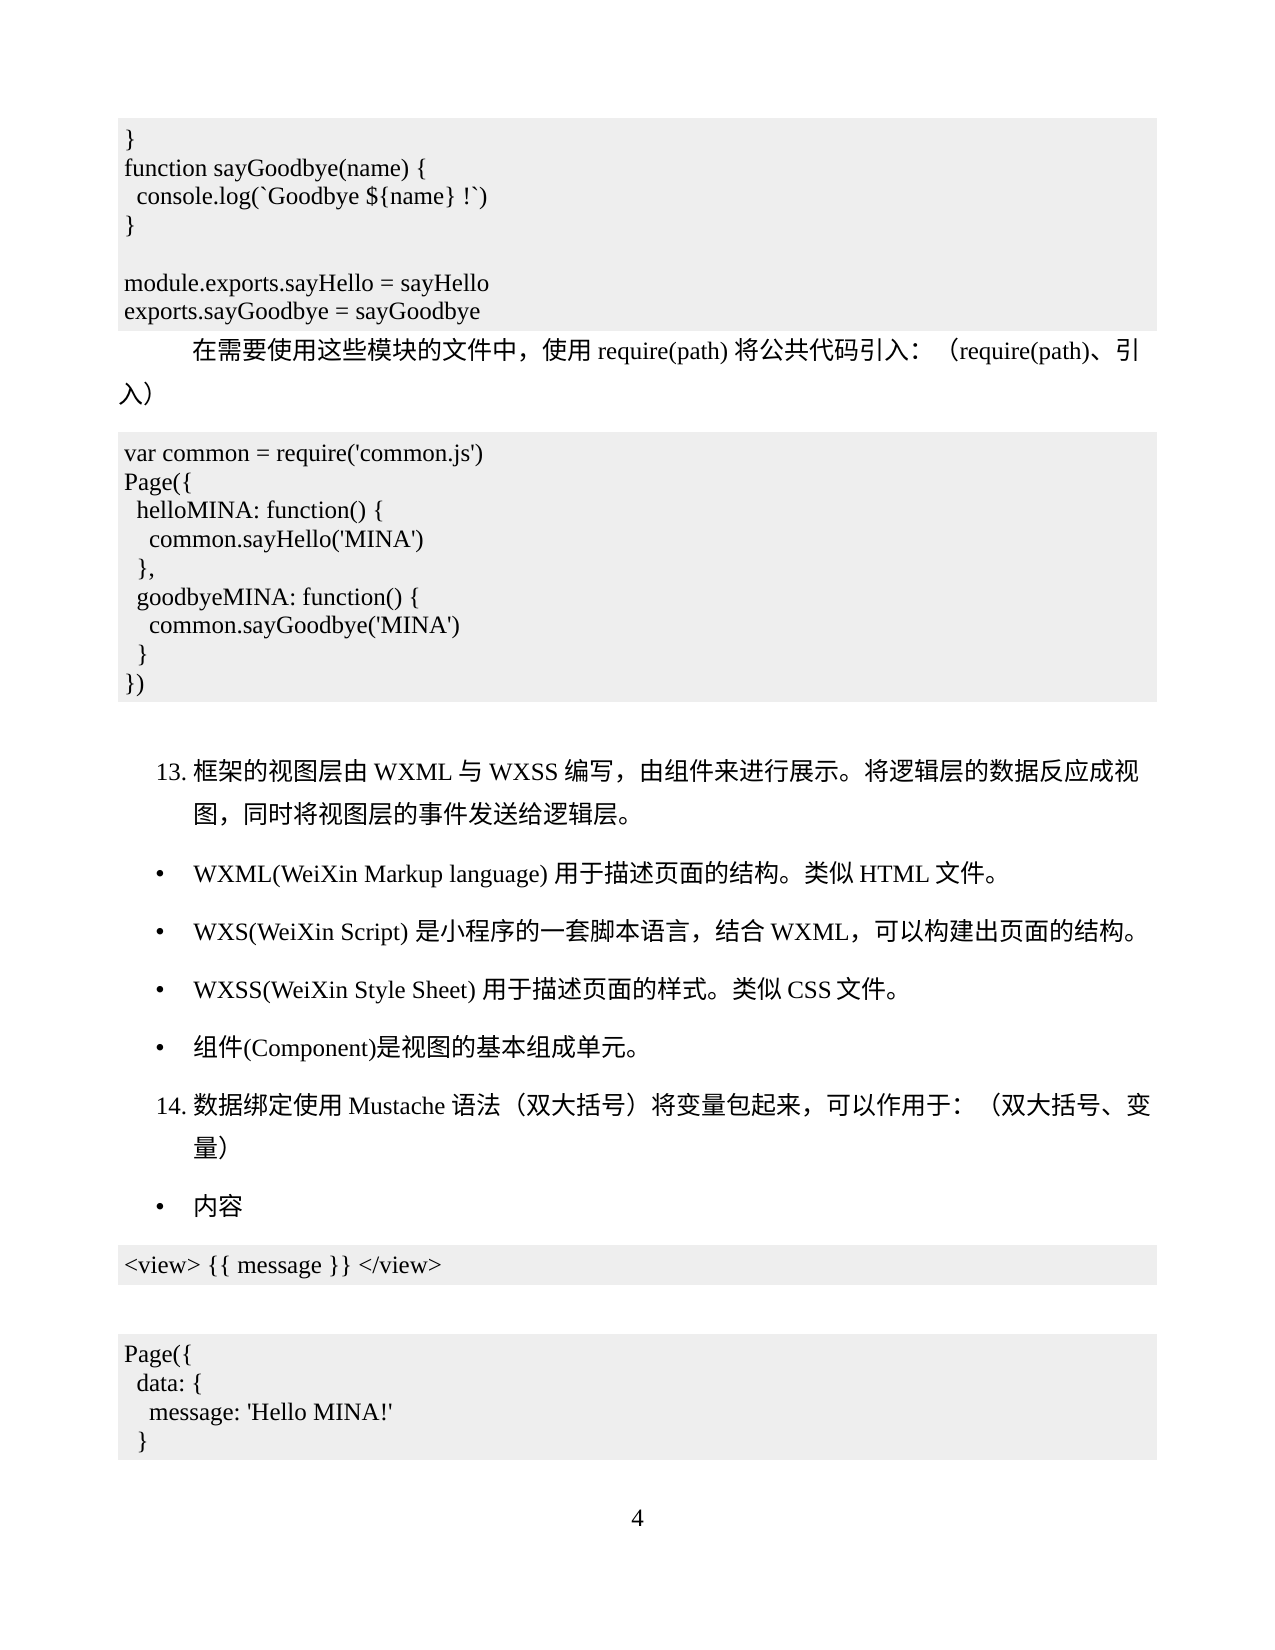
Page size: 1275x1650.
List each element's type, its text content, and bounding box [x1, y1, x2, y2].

table_header Page({ data: { message: 'Hello MINA!' } [118, 1334, 1157, 1460]
list 框架的视图层由 WXML 与 WXSS 编写，由组件来进行展示。将逻辑层的数据反应成视图，同时将视图层的事件发送给逻辑层。 [156, 752, 1157, 831]
table_header } function sayGoodbye(name) { console.log(`Goodbye ${name} !`) } module.exports.sayHello = sayHello exports.sayGoodbye = sayGoodbye [118, 118, 1157, 331]
list 内容 [156, 1187, 1157, 1223]
list WXSS(WeiXin Style Sheet) 用于描述页面的样式。类似CSS文件。 [156, 969, 1157, 1005]
list WXML(WeiXin Markup language) 用于描述页面的结构。类似HTML文件。 [156, 853, 1157, 889]
table_header <view> {{ message }} </view> [118, 1245, 1157, 1285]
table_header var common = require('common.js') Page({ helloMINA: function() { common.sayHello('MINA') }, goodbyeMINA: function() { common.sayGoodbye('MINA') } }) [118, 432, 1157, 702]
list WXS(WeiXin Script) 是小程序的一套脚本语言，结合 WXML，可以构建出页面的结构。 [156, 911, 1157, 947]
text 在需要使用这些模块的文件中，使用 require(path) 将公共代码引入：（require(path)、引入） [118, 331, 1157, 411]
list 组件(Component)是视图的基本组成单元。 [156, 1027, 1157, 1063]
list 数据绑定使用Mustache 语法（双大括号）将变量包起来，可以作用于：（双大括号、变量） [156, 1085, 1157, 1165]
